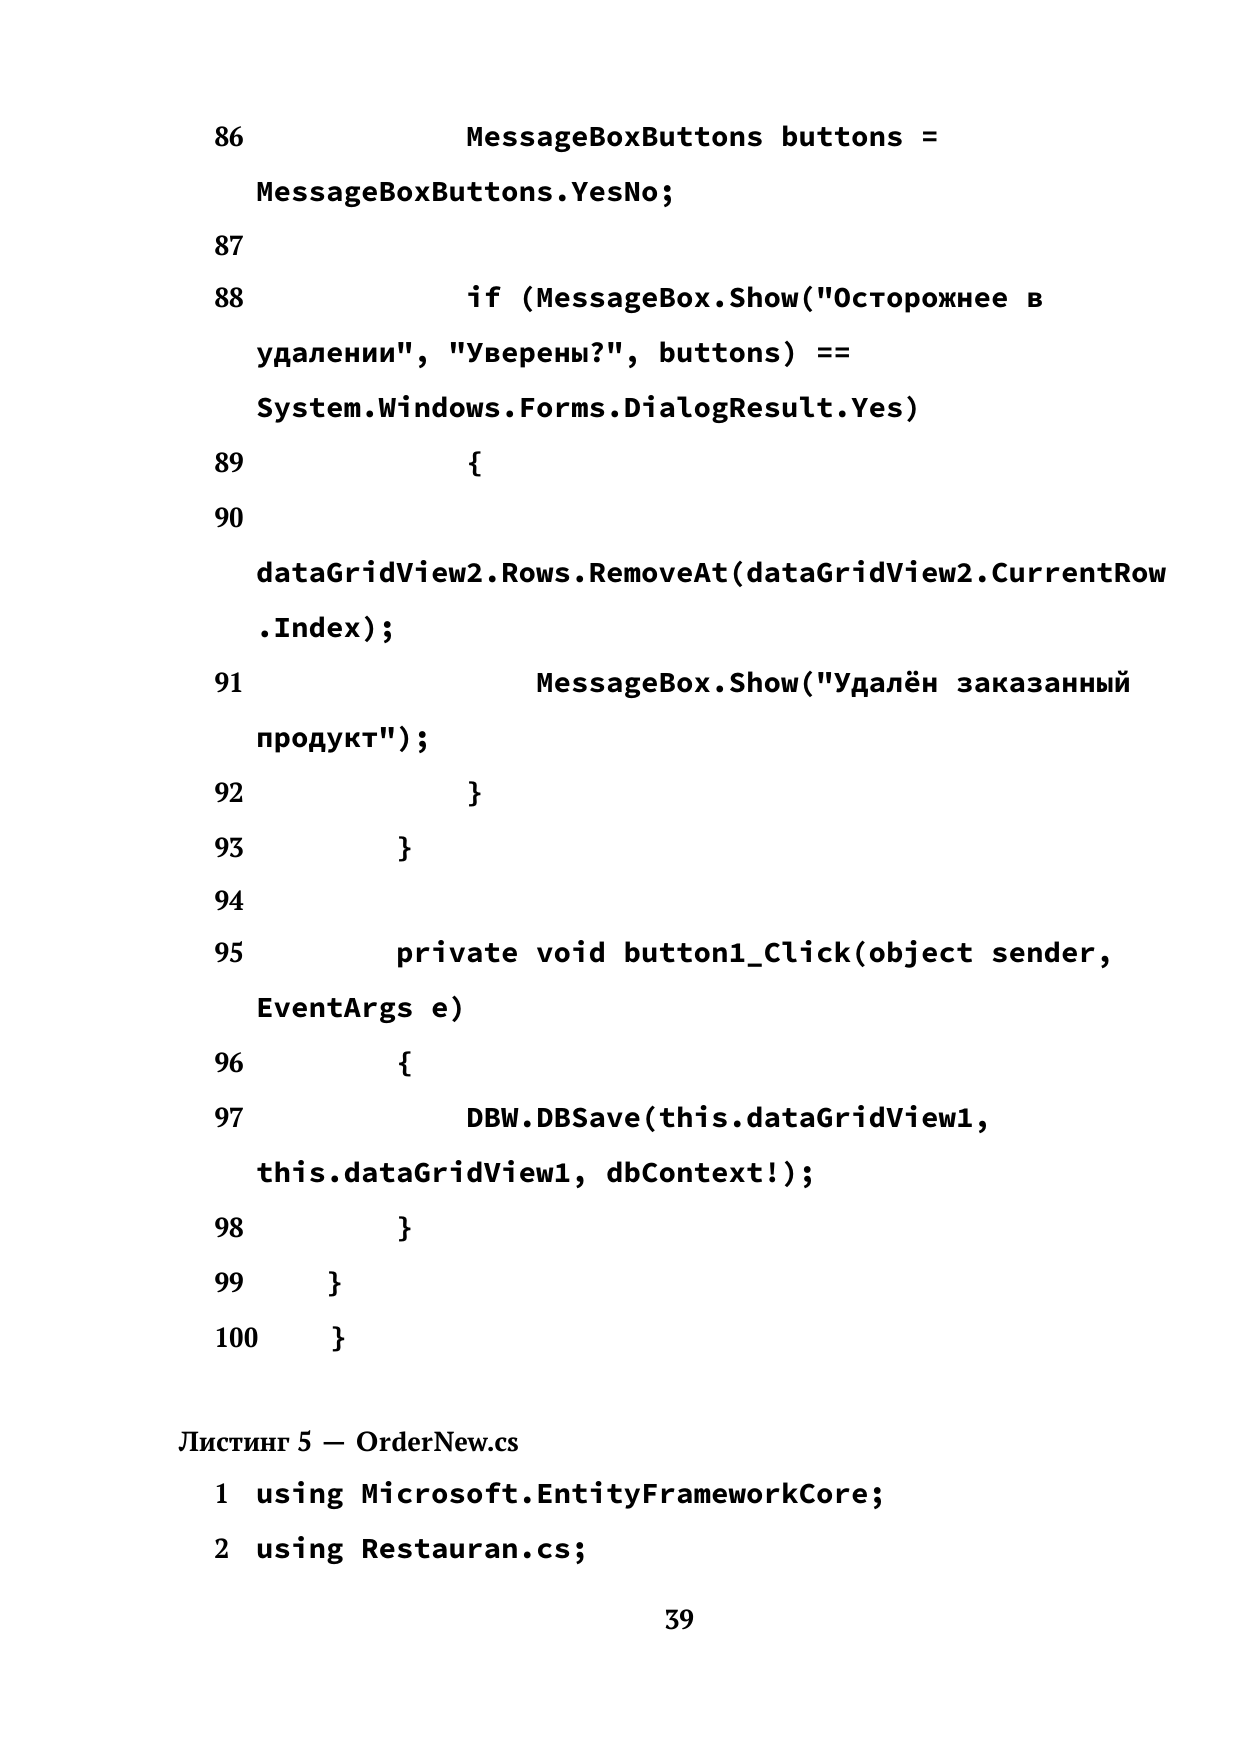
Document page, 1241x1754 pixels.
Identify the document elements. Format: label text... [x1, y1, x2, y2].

list using Microsoft.EntityFrameworkCore; [214, 1474, 1181, 1511]
list } [214, 773, 1181, 810]
list { [214, 1044, 1181, 1080]
list MessageBox.Show("Удалён заказанный продукт"); [214, 663, 1181, 755]
list } [214, 1319, 1181, 1355]
list } [214, 1264, 1181, 1300]
list } [214, 828, 1181, 865]
list private void button1_Click(object sender, EventArgs e) [214, 934, 1181, 1025]
list using Restauran.cs; [214, 1529, 1181, 1566]
list { [214, 443, 1181, 480]
list DBW.DBSave(this.dataGridView1, this.dataGridView1, dbContext!); [214, 1099, 1181, 1190]
list dataGridView2.Rows.RemoveAt(dataGridView2.CurrentRow.Index); [214, 498, 1181, 645]
list MessageBoxButtons buttons = MessageBoxButtons.YesNo; [214, 118, 1181, 210]
list } [214, 1209, 1181, 1245]
text Листинг 5 — OrderNew.cs [177, 1424, 1181, 1458]
list if (MessageBox.Show("Осторожнее в удалении", "Уверены?", buttons) == System.Windows.Forms.DialogResult.Yes) [214, 278, 1181, 425]
